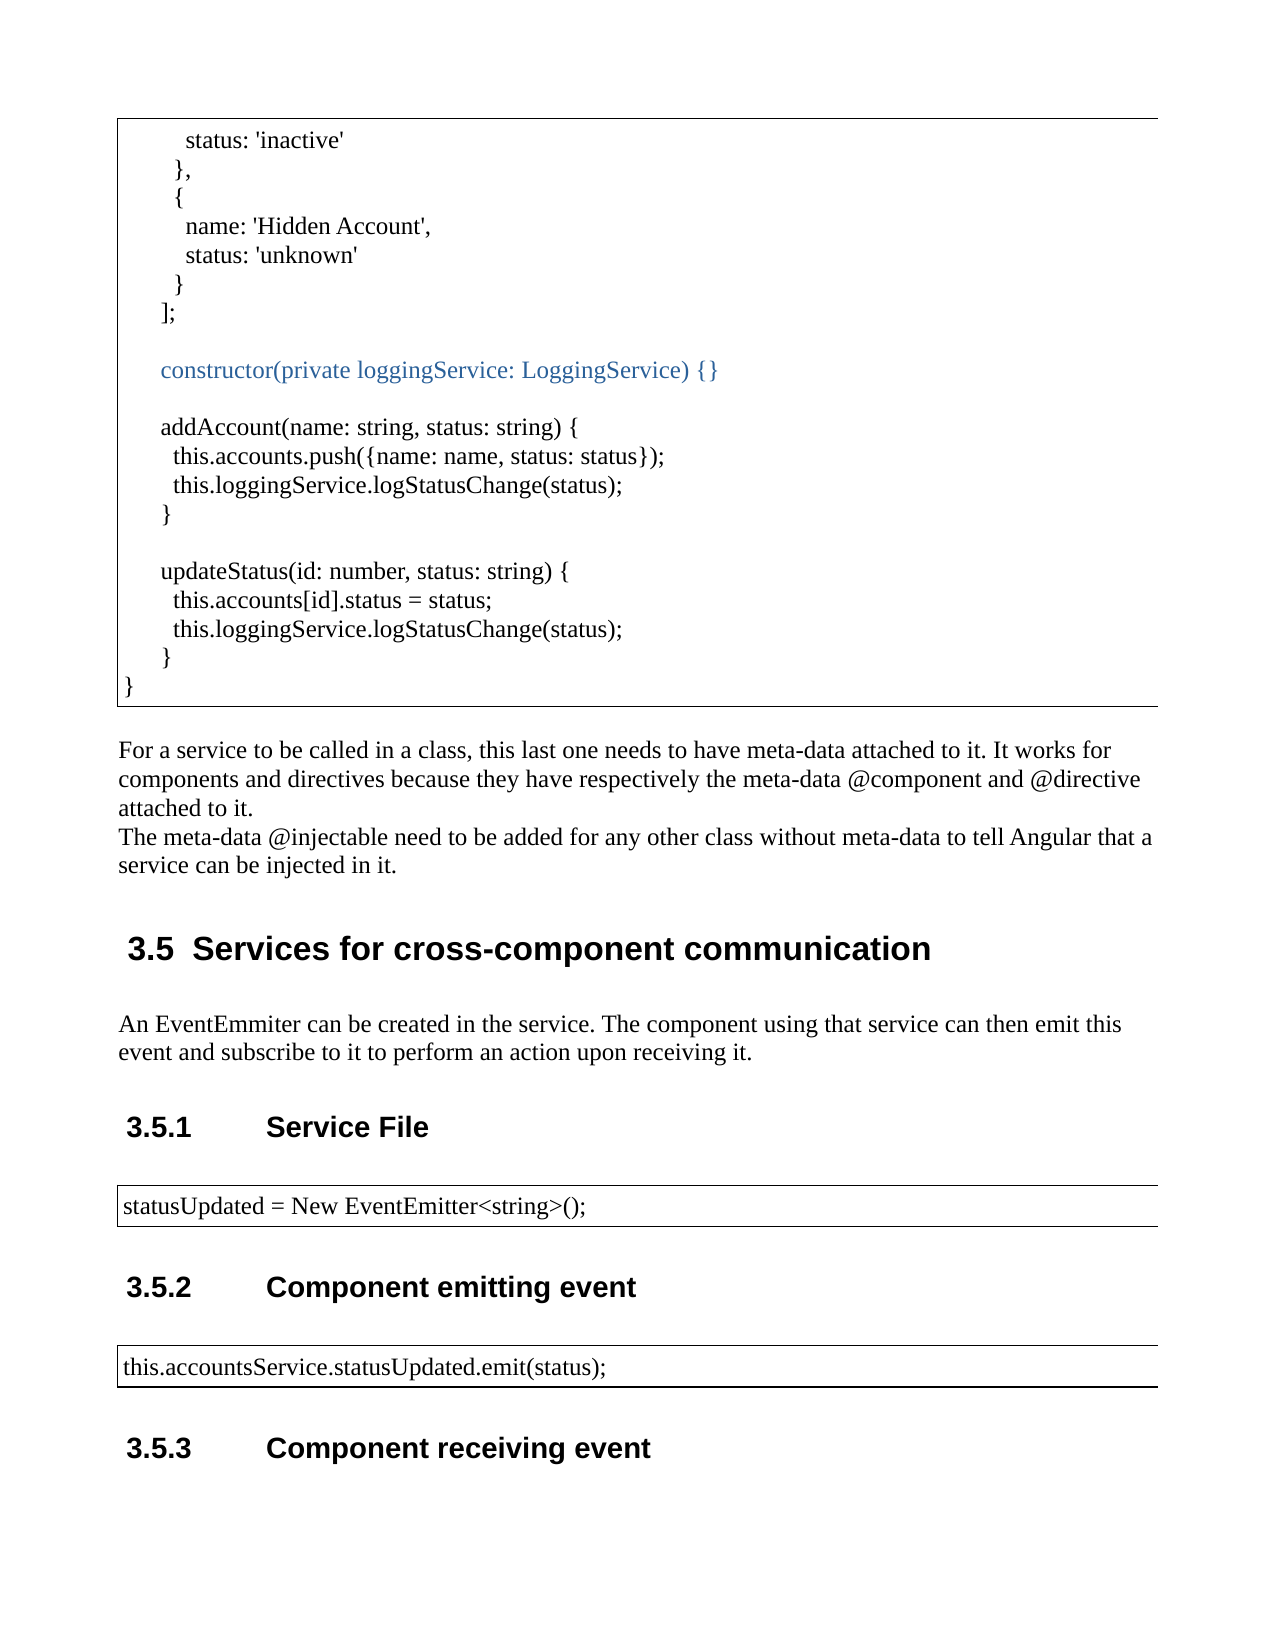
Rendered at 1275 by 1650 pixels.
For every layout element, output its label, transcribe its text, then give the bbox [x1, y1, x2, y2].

table_header statusUpdated = New EventEmitter<string>(); [118, 1186, 1158, 1226]
subtitle Component receiving event [118, 1431, 1157, 1464]
text An EventEmmiter can be created in the service. The component using that service can then emit this event and subscribe to it to perform an action upon receiving it. [118, 1009, 1157, 1066]
text The meta-data @injectable need to be added for any other class without meta-data to tell Angular that a service can be injected in it. [118, 822, 1157, 879]
table_header status: 'inactive' }, { name: 'Hidden Account', status: 'unknown' } ]; constructor(private loggingService: LoggingService) {} addAccount(name: string, status: string) { this.accounts.push({name: name, status: status}); this.loggingService.logStatusChange(status); } updateStatus(id: number, status: string) { this.accounts[id].status = status; this.loggingService.logStatusChange(status); } } [118, 119, 1158, 706]
subtitle Services for cross-component communication [118, 929, 1157, 967]
subtitle Component emitting event [118, 1270, 1157, 1304]
table_header this.accountsService.statusUpdated.emit(status); [118, 1346, 1158, 1386]
text For a service to be called in a class, this last one needs to have meta-data attached to it. It works for components and directives because they have respectively the meta-data @component and @directive attached to it. [118, 735, 1157, 822]
subtitle Service File [118, 1109, 1157, 1143]
